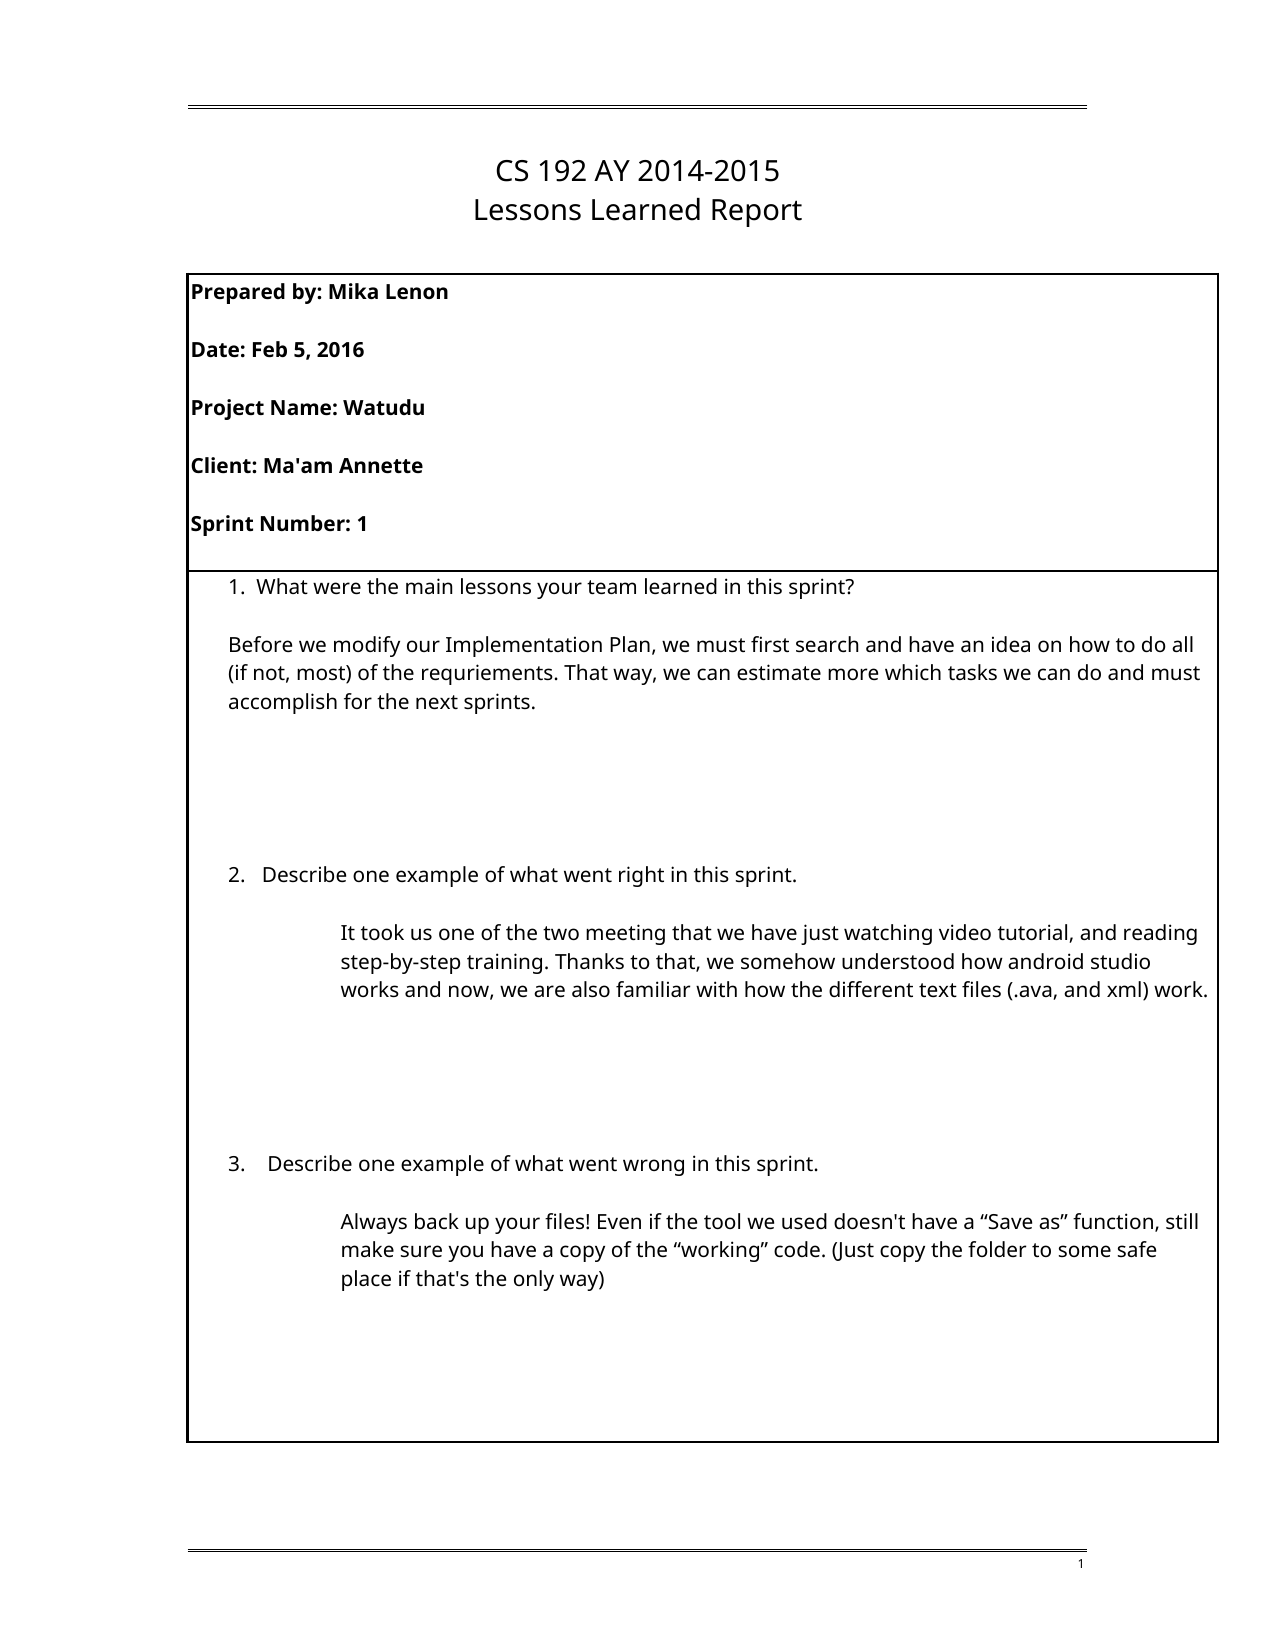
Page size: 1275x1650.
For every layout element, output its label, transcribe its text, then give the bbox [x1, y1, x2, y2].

table_header Prepared by: Mika Lenon Date: Feb 5, 2016 Project Name: Watudu Client: Ma'am Annette Sprint Number: 1 [189, 275, 1217, 570]
table_cell 1. What were the main lessons your team learned in this sprint? Before we modify our Implementation Plan, we must first search and have an idea on how to do all (if not, most) of the requriements. That way, we can estimate more which tasks we can do and must accomplish for the next sprints. 2. Describe one example of what went right in this sprint. It took us one of the two meeting that we have just watching video tutorial, and reading step-by-step training. Thanks to that, we somehow understood how android studio works and now, we are also familiar with how the different text files (.ava, and xml) work. 3. Describe one example of what went wrong in this sprint. Always back up your files! Even if the tool we used doesn't have a “Save as” function, still make sure you have a copy of the “working” code. (Just copy the folder to some safe place if that's the only way) [189, 572, 1217, 1441]
text CS 192 AY 2014-2015 [187, 150, 1087, 190]
text Lessons Learned Report [187, 190, 1087, 229]
